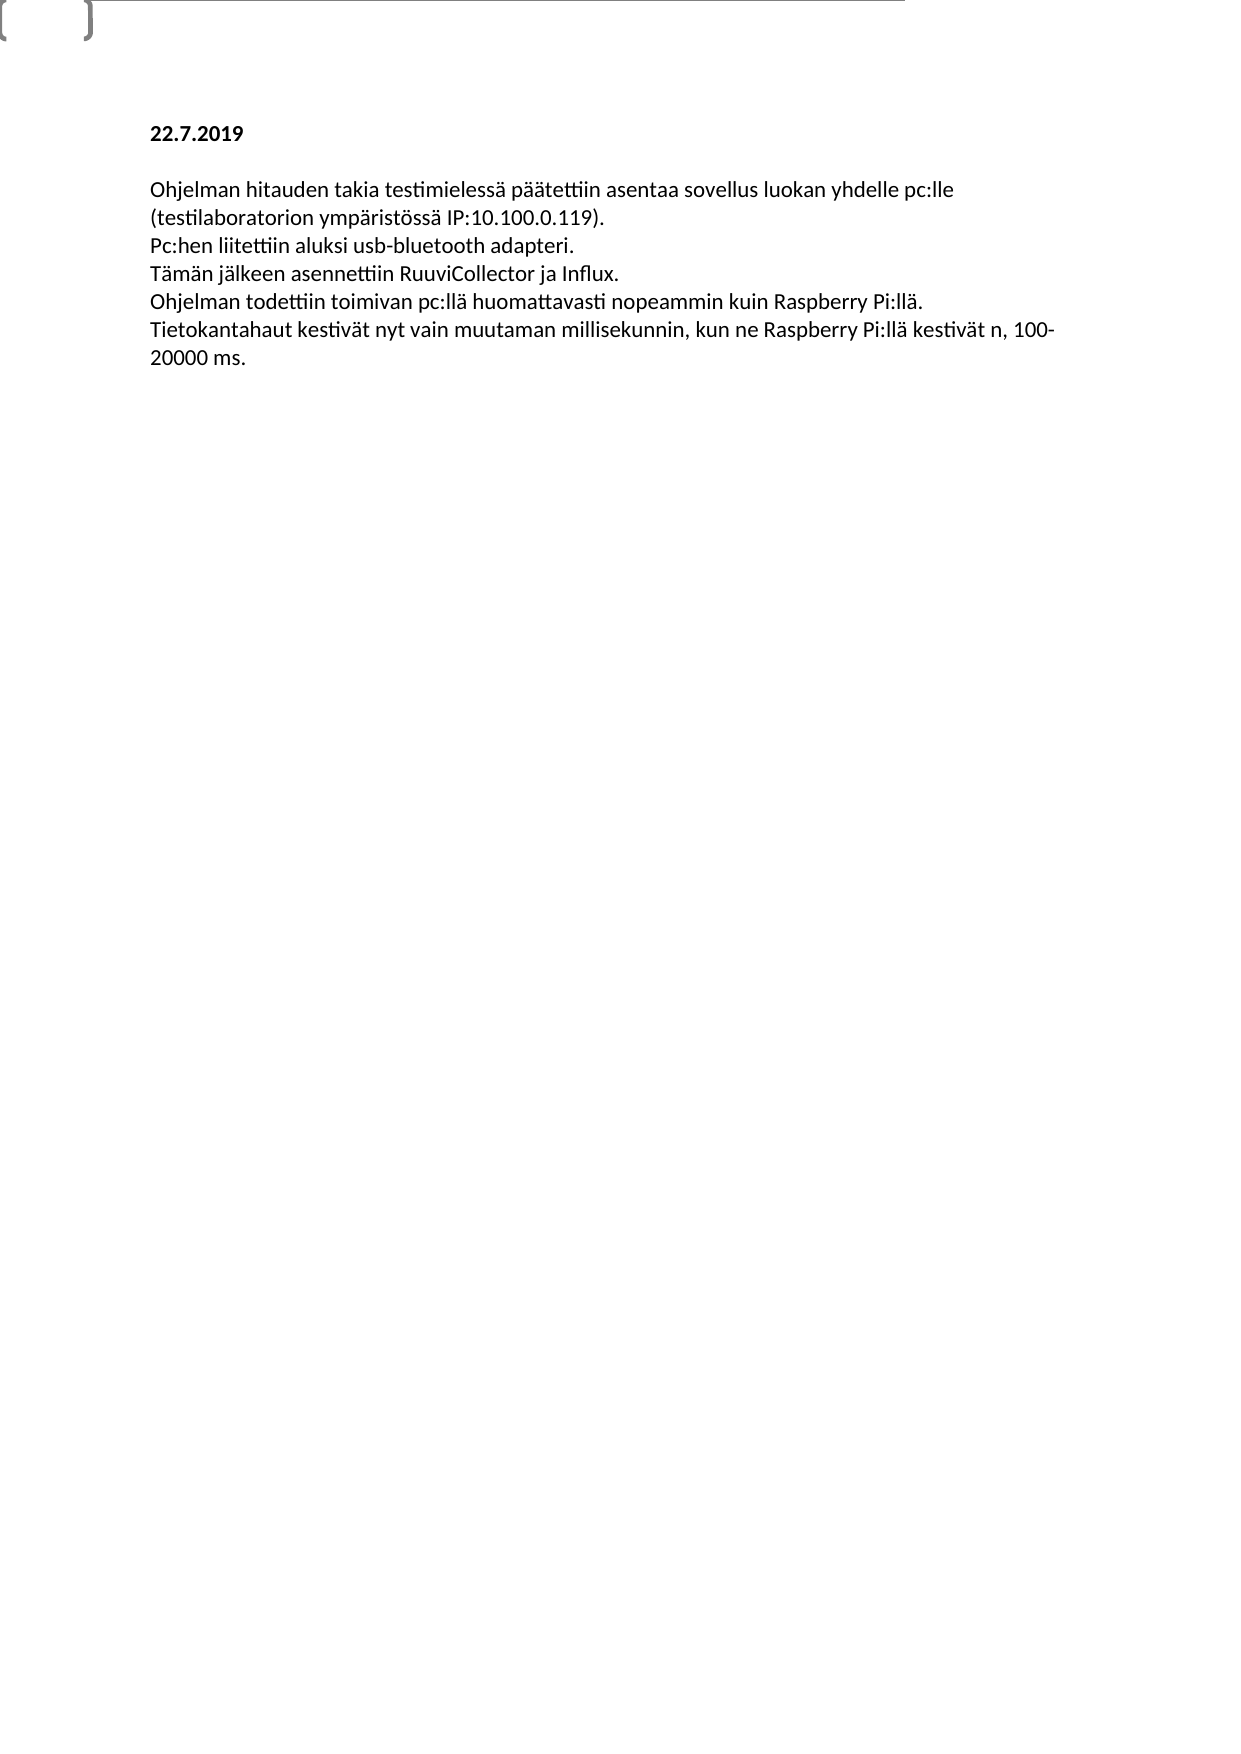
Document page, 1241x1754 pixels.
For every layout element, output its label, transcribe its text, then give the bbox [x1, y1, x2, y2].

text Pc:hen liitettiin aluksi usb-bluetooth adapteri. [150, 231, 1090, 259]
text Tietokantahaut kestivät nyt vain muutaman millisekunnin, kun ne Raspberry Pi:llä kestivät n, 100-20000 ms. [150, 315, 1090, 371]
text Tämän jälkeen asennettiin RuuviCollector ja Influx. [150, 259, 1090, 287]
text 22.7.2019 [150, 119, 1090, 147]
text Ohjelman hitauden takia testimielessä päätettiin asentaa sovellus luokan yhdelle pc:lle (testilaboratorion ympäristössä IP:10.100.0.119). [150, 175, 1090, 231]
text Ohjelman todettiin toimivan pc:llä huomattavasti nopeammin kuin Raspberry Pi:llä. [150, 287, 1090, 315]
